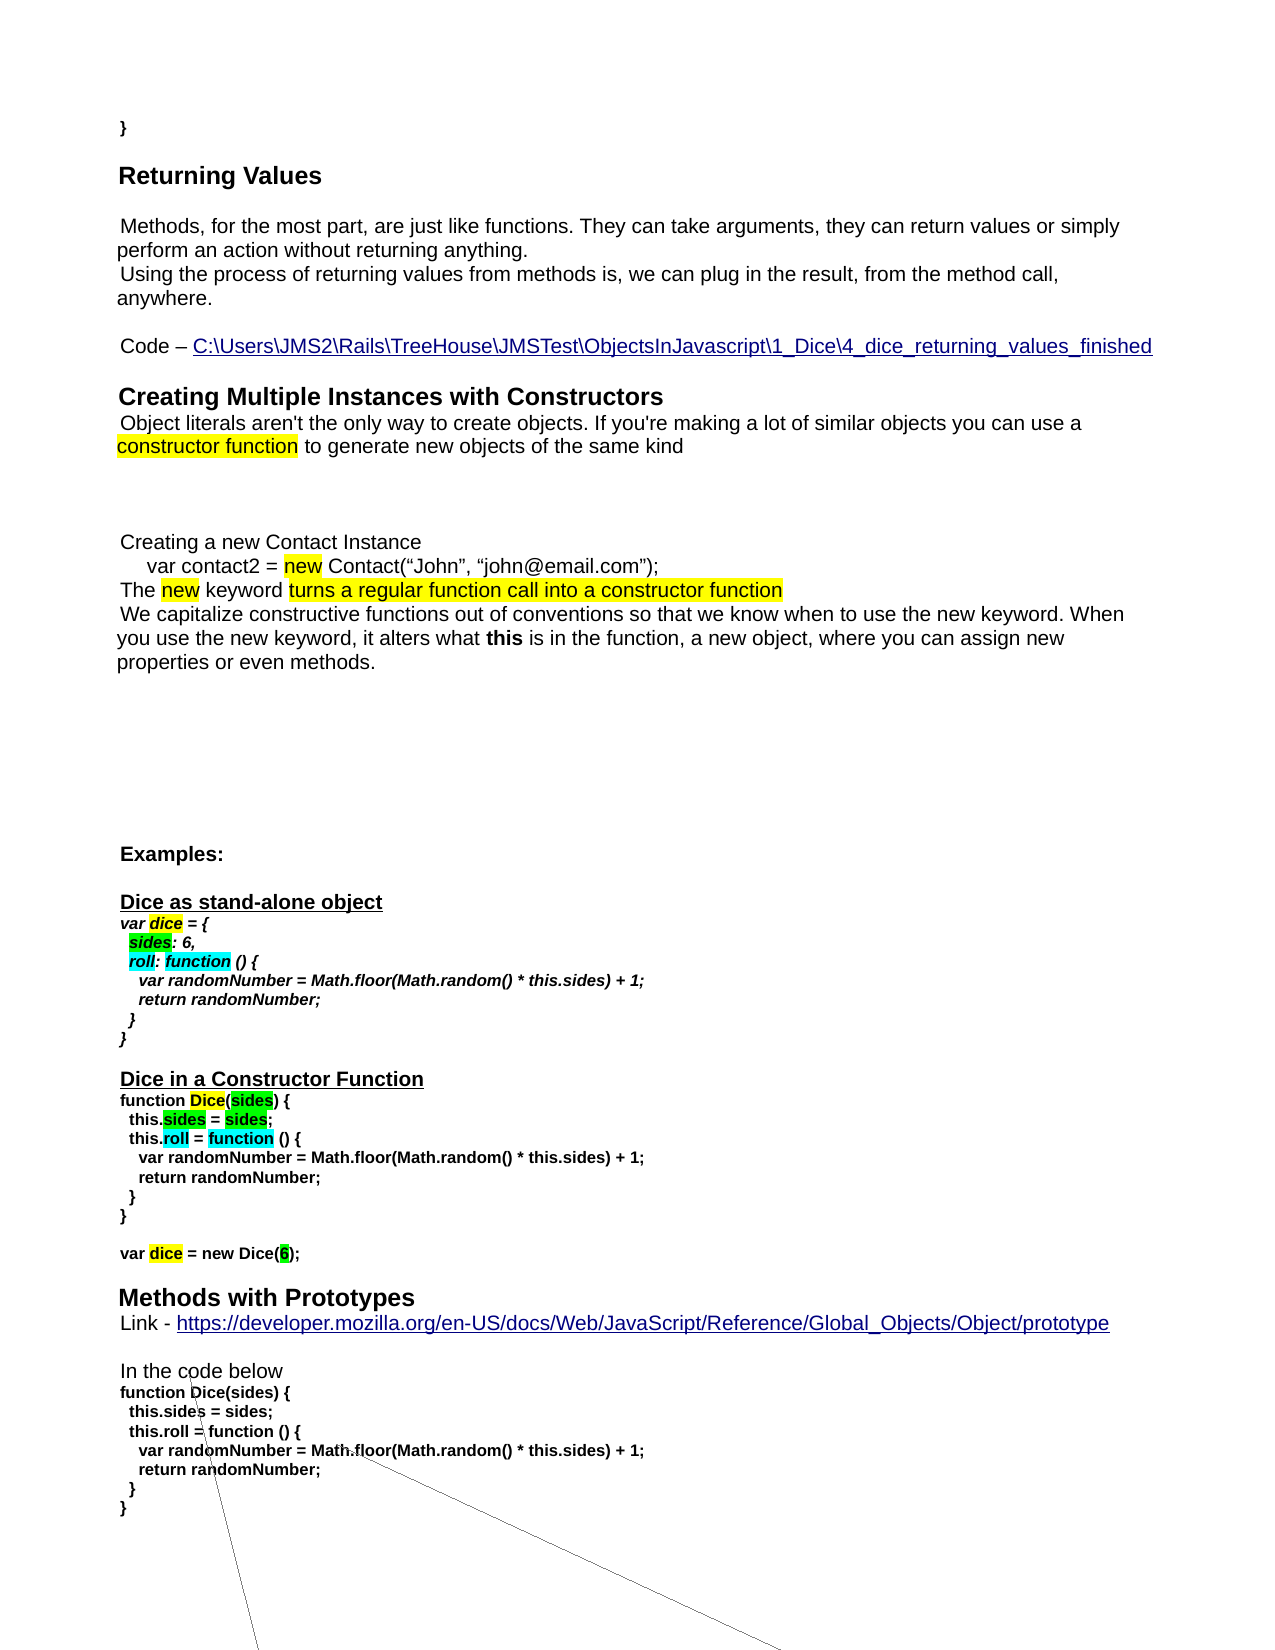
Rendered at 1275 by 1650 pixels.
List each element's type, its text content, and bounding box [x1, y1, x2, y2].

text function Dice(sides) { [117, 1383, 1157, 1402]
text Using the process of returning values from methods is, we can plug in the result, from the method call, anywhere. [117, 262, 1157, 310]
text } [117, 118, 1157, 137]
text } [117, 1479, 1157, 1498]
text this.roll = function () { [117, 1129, 1157, 1148]
text } [117, 1187, 1157, 1206]
text return randomNumber; [117, 990, 1157, 1009]
text } [117, 1028, 1157, 1048]
text var contact2 = new Contact(“John”, “john@email.com”); [117, 554, 1157, 578]
subtitle Returning Values [118, 161, 1157, 190]
text } [117, 1206, 1157, 1225]
text function Dice(sides) { [117, 1091, 1157, 1110]
text return randomNumber; [117, 1460, 1157, 1479]
text Code – C:\Users\JMS2\Rails\TreeHouse\JMSTest\ObjectsInJavascript\1_Dice\4_dice_returning_values_finished [117, 334, 1157, 358]
text roll: function () { [117, 952, 1157, 971]
text Link - https://developer.mozilla.org/en-US/docs/Web/JavaScript/Reference/Global_Objects/Object/prototype [117, 1311, 1157, 1335]
subtitle Creating Multiple Instances with Constructors [118, 382, 1157, 410]
text Creating a new Contact Instance [117, 530, 1157, 554]
text var dice = { [117, 913, 1157, 933]
text Dice in a Constructor Function [117, 1067, 1157, 1091]
text The new keyword turns a regular function call into a constructor function [117, 578, 1157, 602]
text this.sides = sides; [117, 1110, 1157, 1129]
text var randomNumber = Math.floor(Math.random() * this.sides) + 1; [117, 971, 1157, 990]
text var dice = new Dice(6); [117, 1244, 1157, 1263]
text } [117, 1498, 1157, 1517]
text this.roll = function () { [117, 1421, 1157, 1441]
text sides: 6, [117, 933, 1157, 952]
text var randomNumber = Math.floor(Math.random() * this.sides) + 1; [117, 1148, 1157, 1167]
text In the code below [117, 1359, 1157, 1383]
text return randomNumber; [117, 1167, 1157, 1187]
text this.sides = sides; [117, 1402, 1157, 1421]
text We capitalize constructive functions out of conventions so that we know when to use the new keyword. When you use the new keyword, it alters what this is in the function, a new object, where you can assign new properties or even methods. [117, 602, 1157, 674]
subtitle Methods with Prototypes [118, 1282, 1157, 1311]
text Methods, for the most part, are just like functions. They can take arguments, they can return values or simply perform an action without returning anything. [117, 214, 1157, 262]
text Examples: [117, 842, 1157, 866]
text Dice as stand-alone object [117, 889, 1157, 913]
text Object literals aren't the only way to create objects. If you're making a lot of similar objects you can use a constructor function to generate new objects of the same kind [117, 410, 1157, 458]
text } [117, 1009, 1157, 1028]
text var randomNumber = Math.floor(Math.random() * this.sides) + 1; [117, 1441, 1157, 1460]
